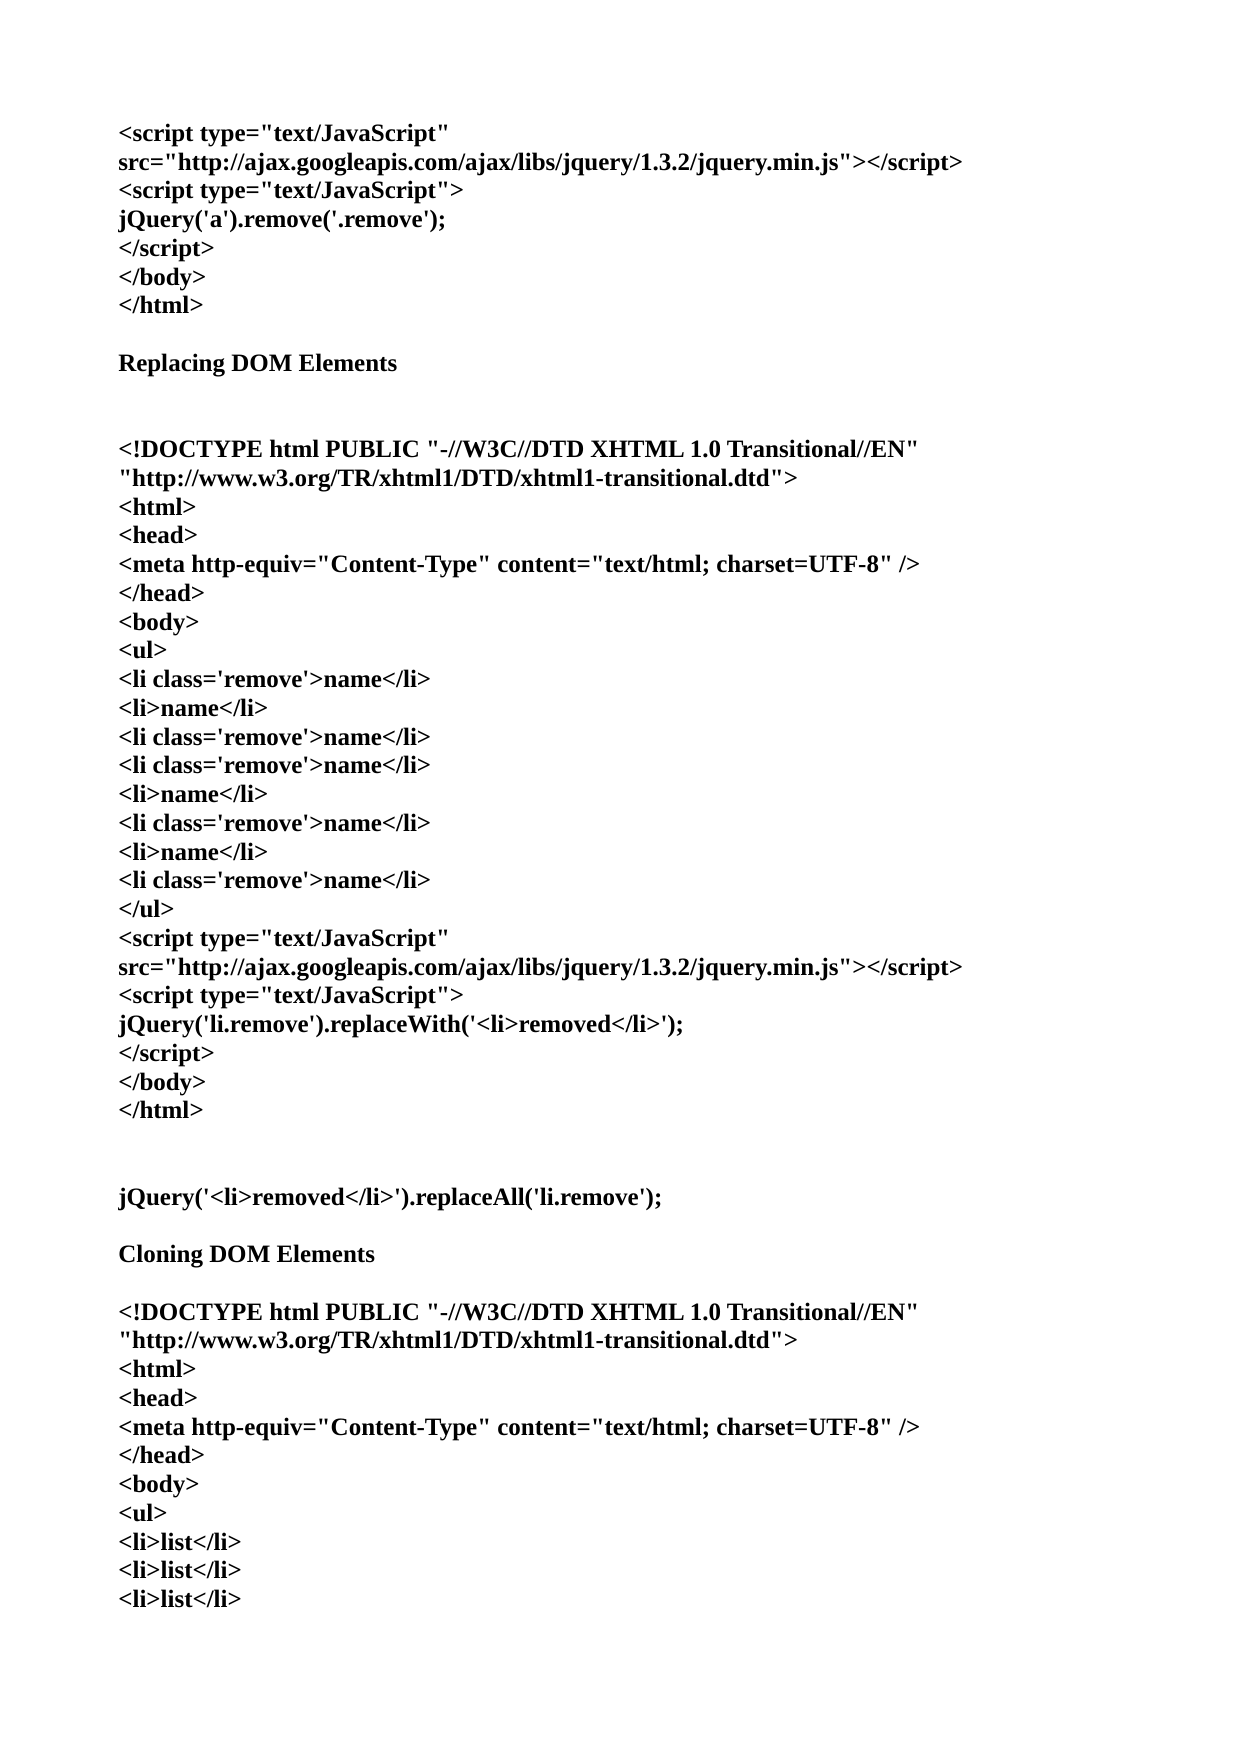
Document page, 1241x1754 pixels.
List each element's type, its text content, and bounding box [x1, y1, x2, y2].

text <script type="text/JavaScript" [118, 118, 1122, 147]
text <script type="text/JavaScript"> [118, 981, 1122, 1009]
text <li>list</li> [118, 1584, 1122, 1613]
text <ul> [118, 636, 1122, 664]
text <li>name</li> [118, 837, 1122, 866]
text <!DOCTYPE html PUBLIC "-//W3C//DTD XHTML 1.0 Transitional//EN" [118, 434, 1122, 463]
text <li class='remove'>name</li> [118, 751, 1122, 779]
text <ul> [118, 1498, 1122, 1527]
text <meta http-equiv="Content-Type" content="text/html; charset=UTF-8" /> [118, 1412, 1122, 1441]
text <li>name</li> [118, 693, 1122, 722]
text <script type="text/JavaScript"> [118, 176, 1122, 204]
text <li class='remove'>name</li> [118, 664, 1122, 693]
text <head> [118, 1383, 1122, 1412]
text <body> [118, 1469, 1122, 1498]
text "http://www.w3.org/TR/xhtml1/DTD/xhtml1-transitional.dtd"> [118, 1326, 1122, 1354]
text <!DOCTYPE html PUBLIC "-//W3C//DTD XHTML 1.0 Transitional//EN" [118, 1297, 1122, 1326]
text <meta http-equiv="Content-Type" content="text/html; charset=UTF-8" /> [118, 549, 1122, 578]
text <li class='remove'>name</li> [118, 722, 1122, 751]
text </script> [118, 1038, 1122, 1067]
text jQuery('<li>removed</li>').replaceAll('li.remove'); [118, 1182, 1122, 1211]
text src="http://ajax.googleapis.com/ajax/libs/jquery/1.3.2/jquery.min.js"></script> [118, 147, 1122, 176]
text </head> [118, 1441, 1122, 1469]
text Cloning DOM Elements [118, 1239, 1122, 1268]
text jQuery('li.remove').replaceWith('<li>removed</li>'); [118, 1009, 1122, 1038]
text "http://www.w3.org/TR/xhtml1/DTD/xhtml1-transitional.dtd"> [118, 463, 1122, 492]
text <script type="text/JavaScript" [118, 923, 1122, 952]
text </head> [118, 578, 1122, 607]
text Replacing DOM Elements [118, 348, 1122, 377]
text </html> [118, 1096, 1122, 1124]
text jQuery('a').remove('.remove'); [118, 204, 1122, 233]
text src="http://ajax.googleapis.com/ajax/libs/jquery/1.3.2/jquery.min.js"></script> [118, 952, 1122, 981]
text <li>list</li> [118, 1556, 1122, 1584]
text <li>list</li> [118, 1527, 1122, 1556]
text <body> [118, 607, 1122, 636]
text </ul> [118, 894, 1122, 923]
text </script> [118, 233, 1122, 262]
text <li class='remove'>name</li> [118, 808, 1122, 837]
text <html> [118, 492, 1122, 521]
text <li class='remove'>name</li> [118, 866, 1122, 894]
text <li>name</li> [118, 779, 1122, 808]
text </body> [118, 1067, 1122, 1096]
text <html> [118, 1354, 1122, 1383]
text </body> [118, 262, 1122, 291]
text <head> [118, 521, 1122, 549]
text </html> [118, 291, 1122, 319]
